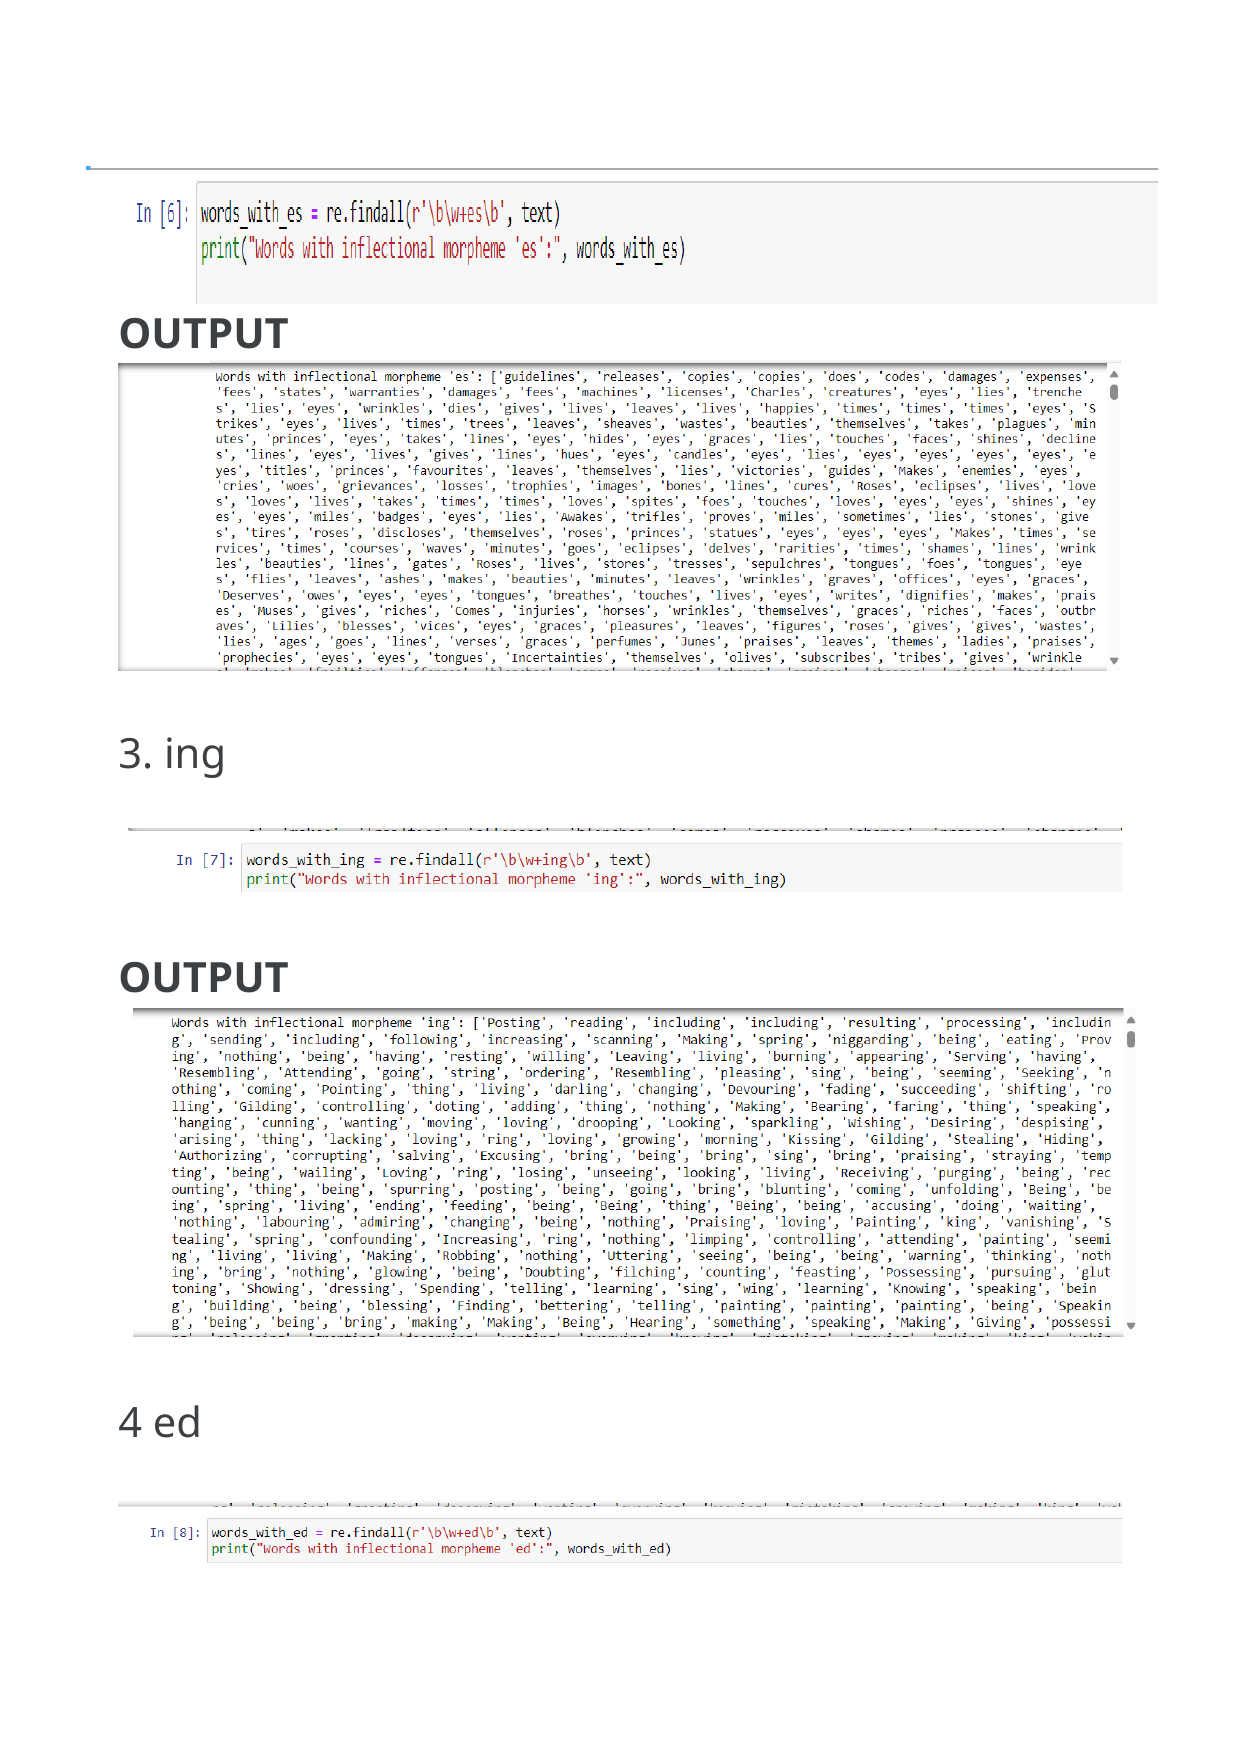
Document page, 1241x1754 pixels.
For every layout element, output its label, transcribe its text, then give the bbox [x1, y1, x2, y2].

text 3. ing [118, 723, 1122, 780]
picture [82, 166, 1159, 304]
picture [133, 1008, 1138, 1345]
picture [118, 828, 1123, 892]
text 4 ed [118, 1393, 1122, 1449]
picture [118, 1500, 1123, 1563]
text OUTPUT [118, 304, 1122, 360]
text OUTPUT [118, 892, 1122, 1005]
picture [118, 360, 1123, 676]
